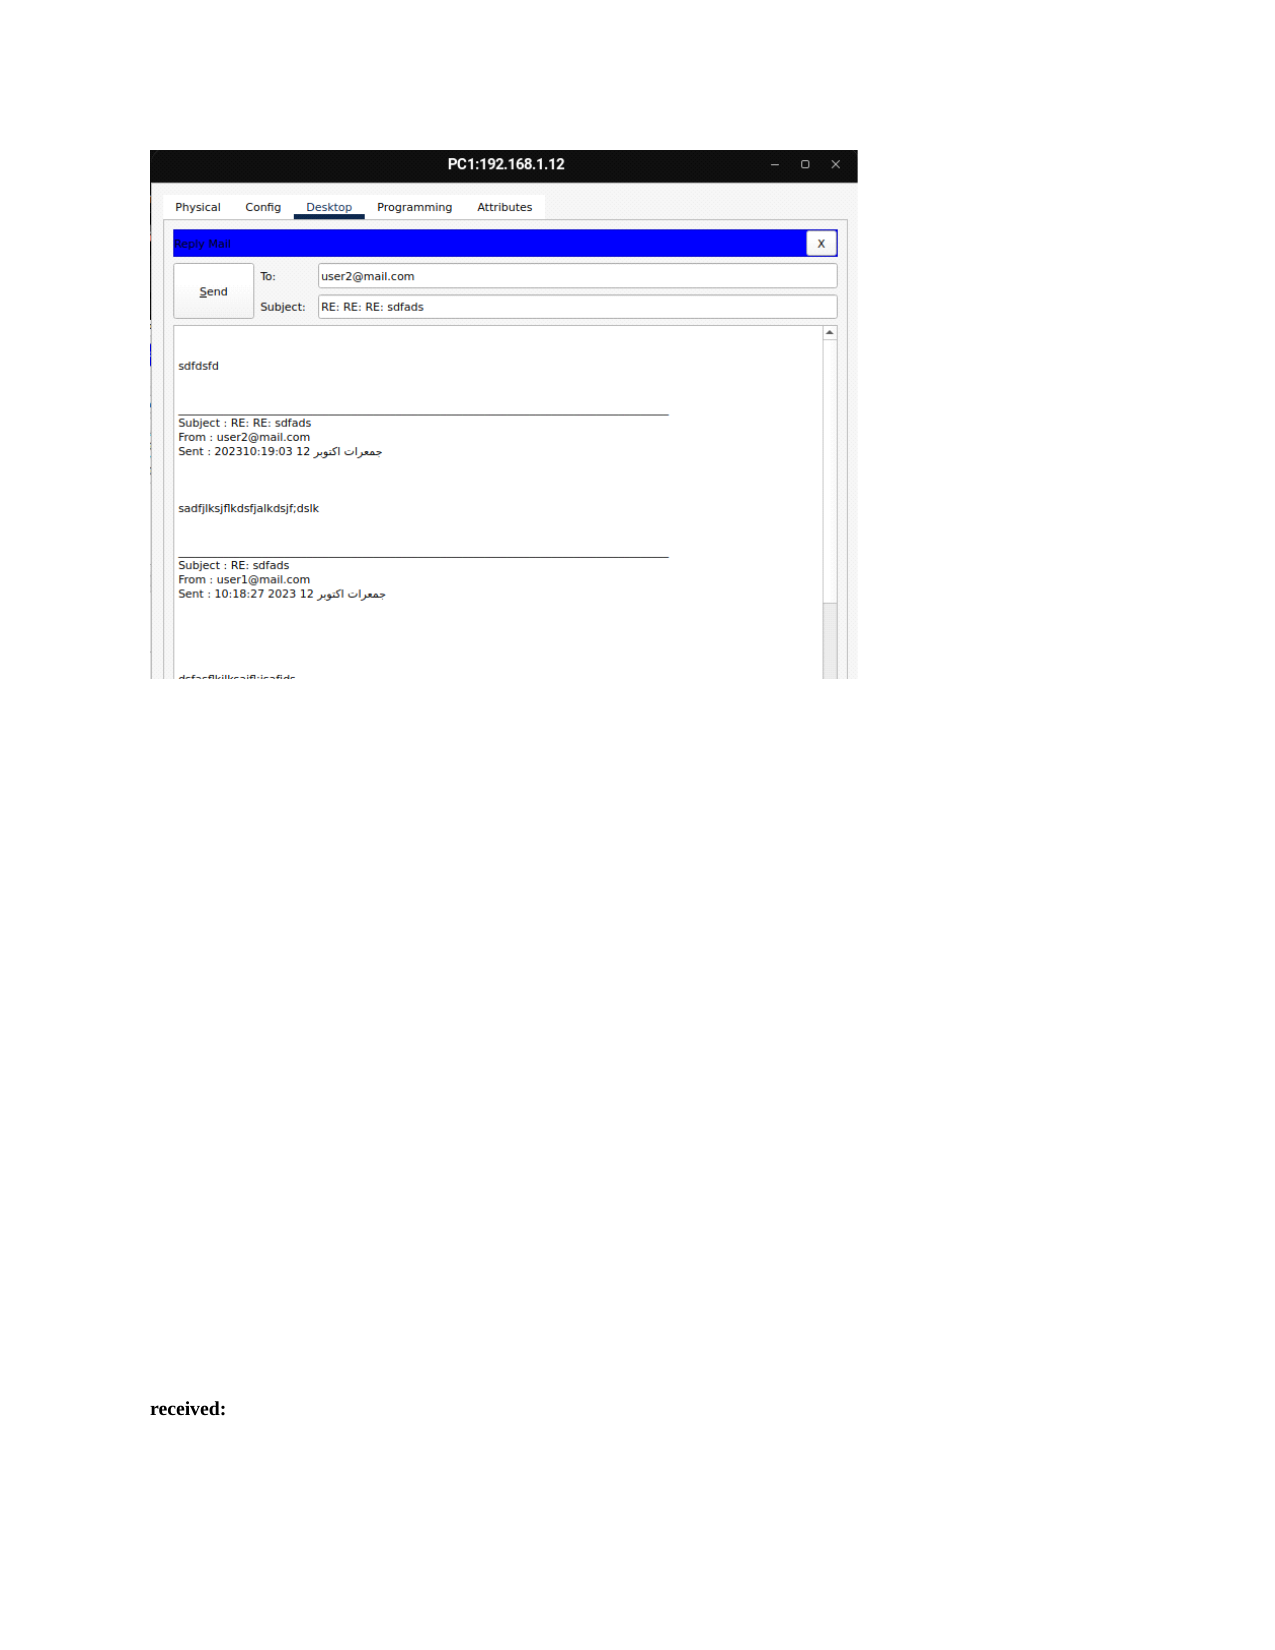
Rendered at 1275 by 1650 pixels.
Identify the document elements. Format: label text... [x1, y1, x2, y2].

text received: [150, 678, 1125, 1433]
